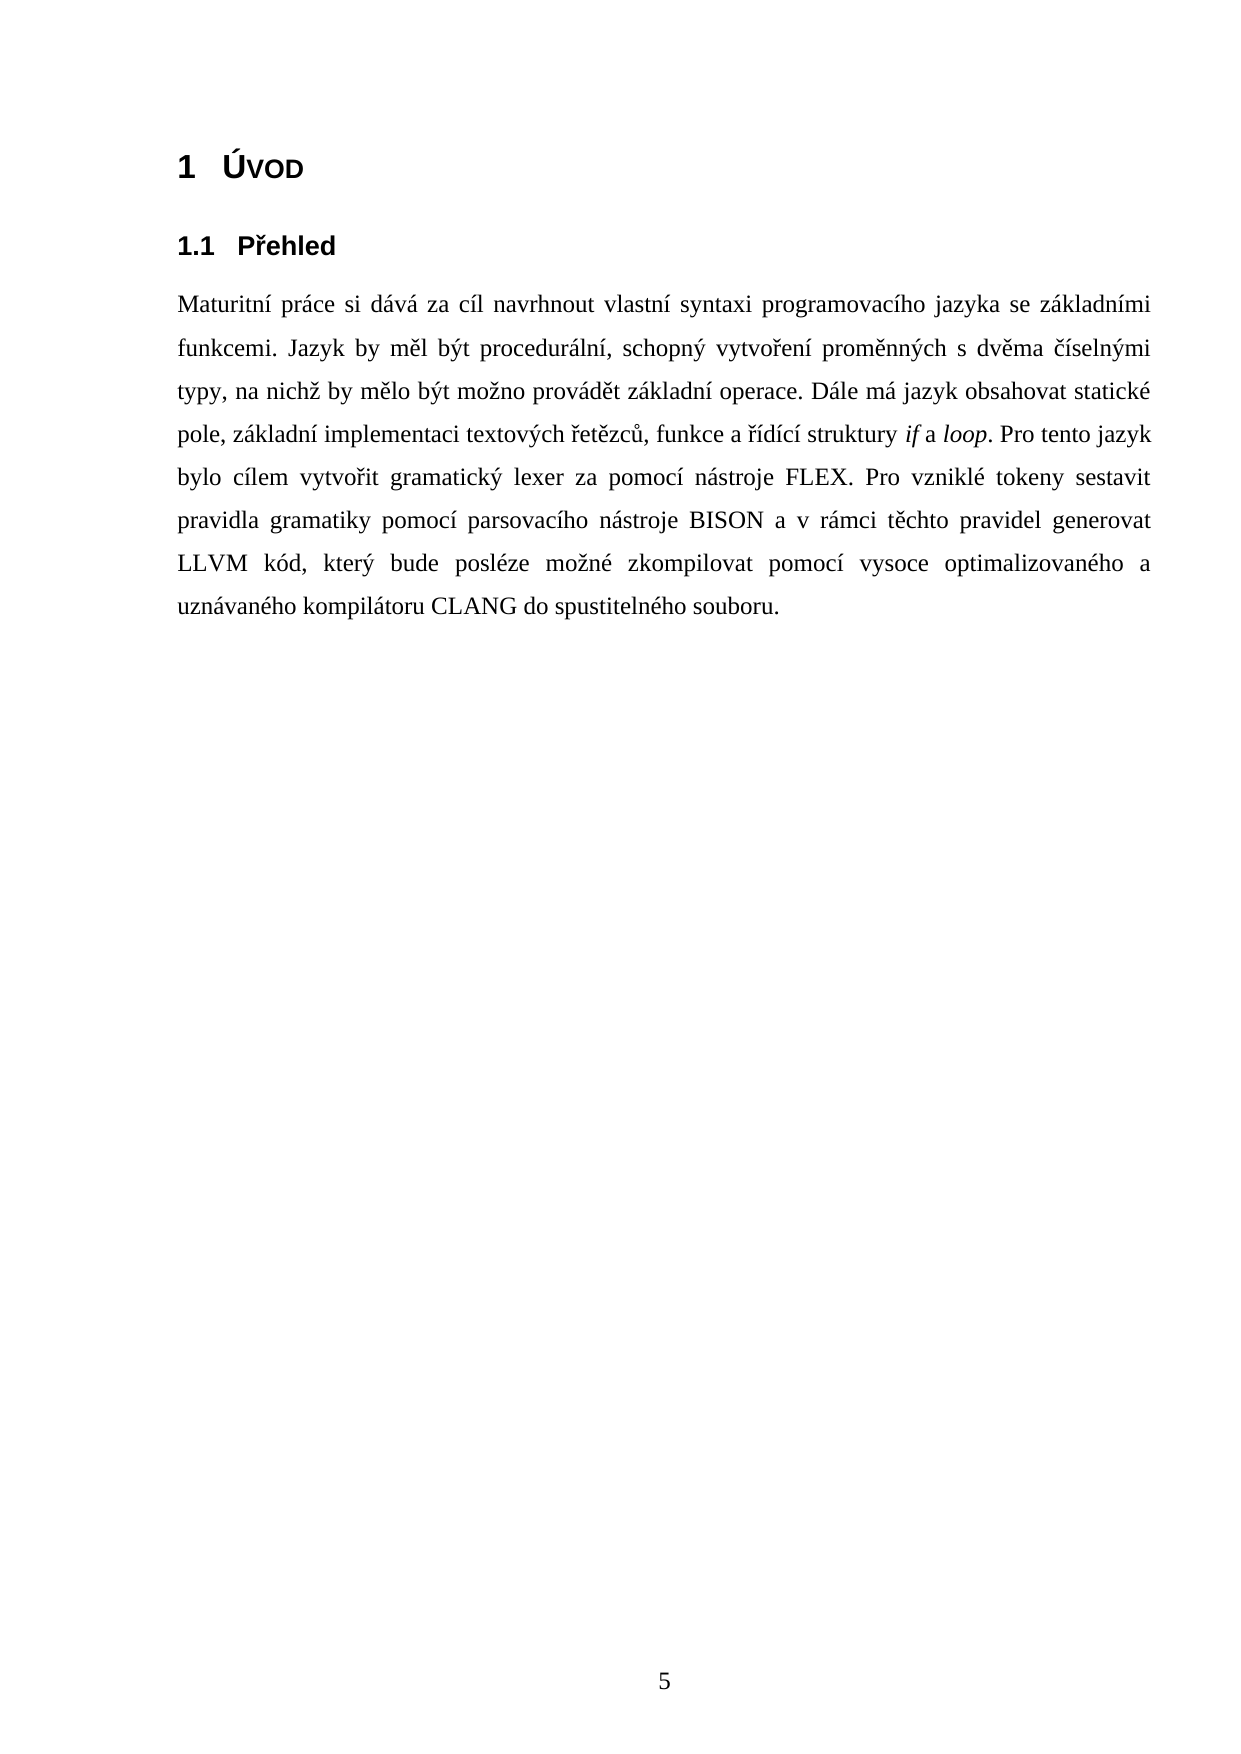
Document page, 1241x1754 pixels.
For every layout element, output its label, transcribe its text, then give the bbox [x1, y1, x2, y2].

subtitle Přehled [177, 230, 1152, 261]
text Maturitní práce si dává za cíl navrhnout vlastní syntaxi programovacího jazyka se základními funkcemi. Jazyk by měl být procedurální, schopný vytvoření proměnných s dvěma číselnými typy, na nichž by mělo být možno provádět základní operace. Dále má jazyk obsahovat statické pole, základní implementaci textových řetězců, funkce a řídící struktury if a loop. Pro tento jazyk bylo cílem vytvořit gramatický lexer za pomocí nástroje FLEX. Pro vzniklé tokeny sestavit pravidla gramatiky pomocí parsovacího nástroje BISON a v rámci těchto pravidel generovat LLVM kód, který bude posléze možné zkompilovat pomocí vysoce optimalizovaného a uznávaného kompilátoru CLANG do spustitelného souboru. [177, 289, 1152, 620]
subtitle Úvod [177, 148, 1152, 186]
